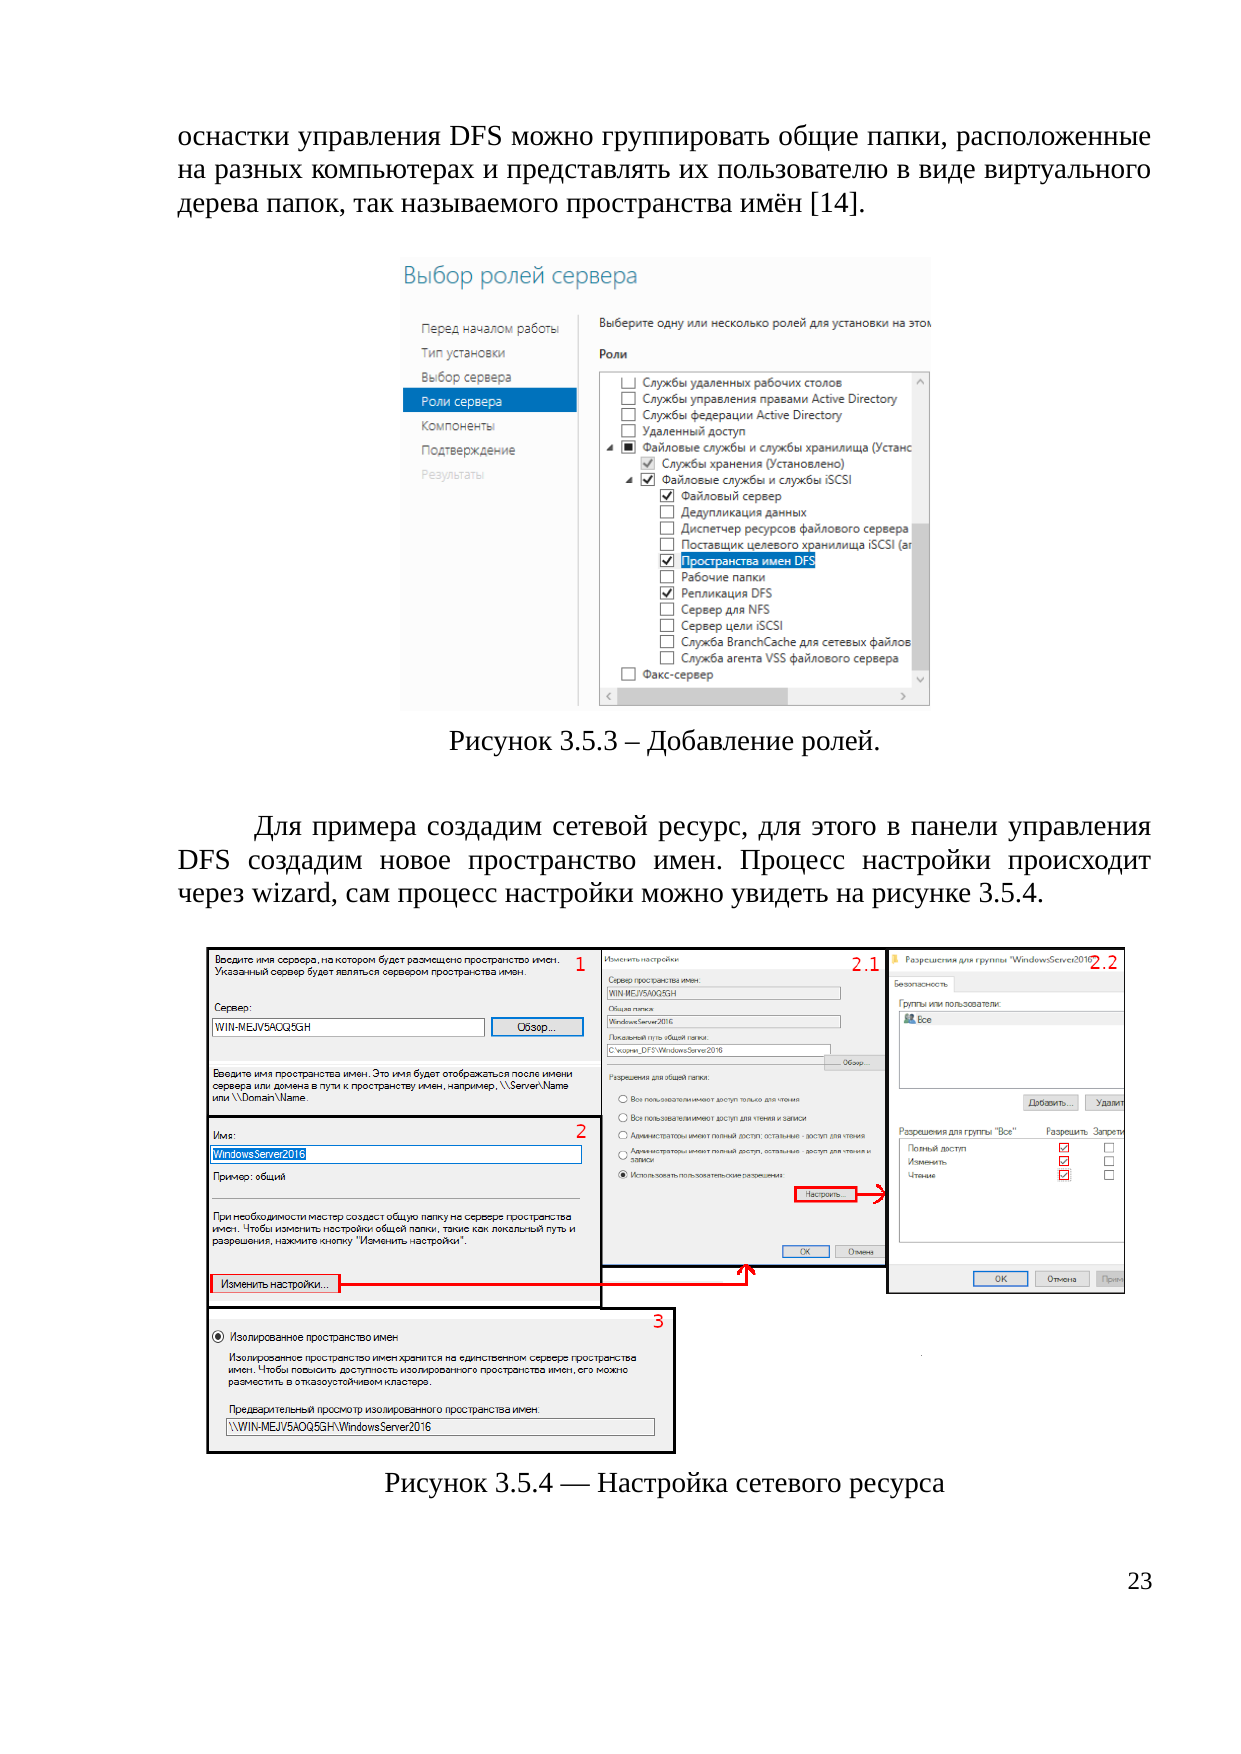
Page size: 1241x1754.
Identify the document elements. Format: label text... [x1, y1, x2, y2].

picture [206, 947, 1125, 1459]
text Для примера создадим сетевой ресурс, для этого в панели управления DFS создадим новое пространство имен. Процесс настройки происходит через wizard, сам процесс настройки можно увидеть на рисунке 3.5.4. [177, 808, 1152, 909]
text оснастки управления DFS можно группировать общие папки, расположенные на разных компьютерах и представлять их пользователю в виде виртуального дерева папок, так называемого пространства имён [14]. [177, 118, 1152, 219]
text Рисунок 3.5.4 — Настройка сетевого ресурса [177, 1465, 1152, 1499]
subtitle Рисунок 3.5.3 – Добавление ролей. [177, 723, 1152, 757]
picture [399, 257, 932, 711]
